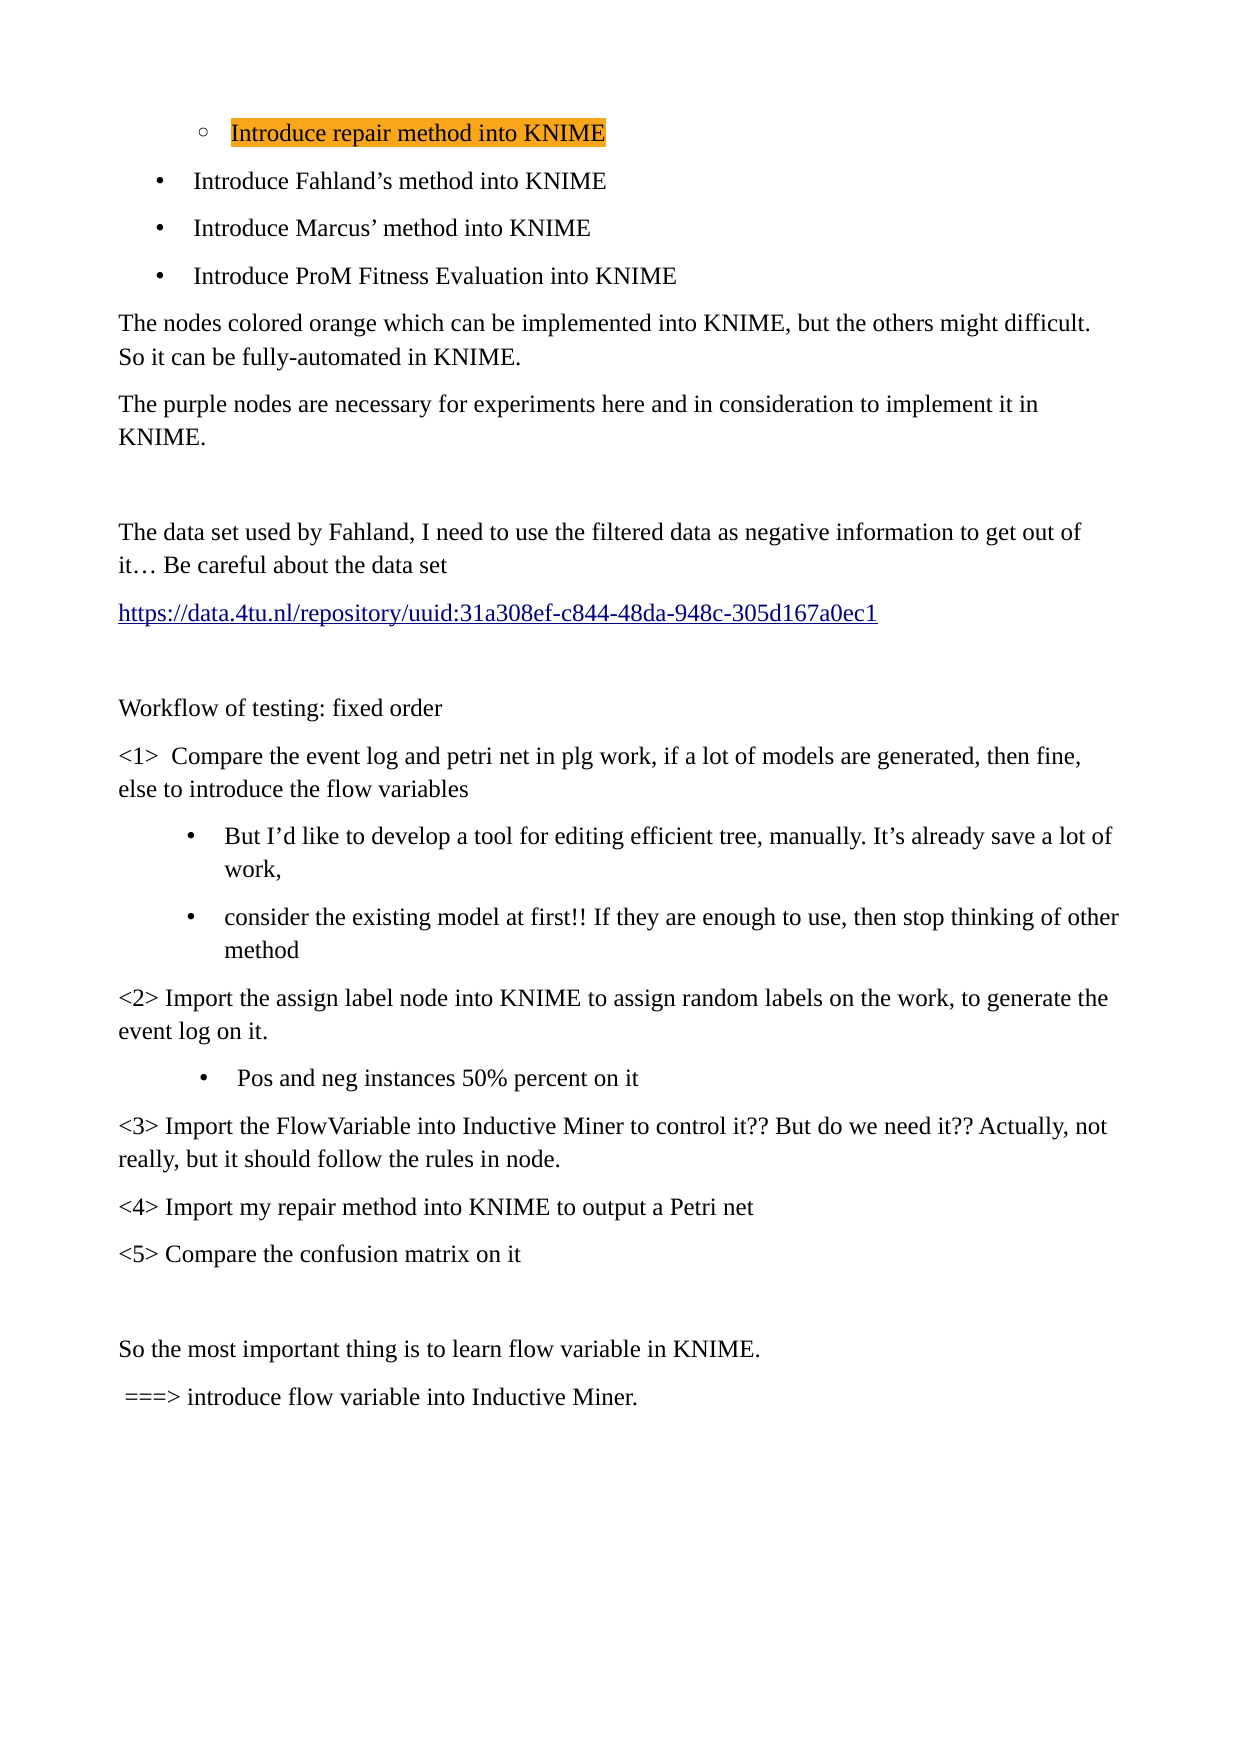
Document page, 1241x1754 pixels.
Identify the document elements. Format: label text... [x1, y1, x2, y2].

text ===> introduce flow variable into Inductive Miner. [118, 1382, 1122, 1411]
list Introduce Fahland’s method into KNIME [156, 166, 1122, 194]
list Introduce Marcus’ method into KNIME [156, 213, 1122, 242]
list Pos and neg instances 50% percent on it [199, 1063, 1122, 1092]
text https://data.4tu.nl/repository/uuid:31a308ef-c844-48da-948c-305d167a0ec1 [118, 598, 1122, 627]
list consider the existing model at first!! If they are enough to use, then stop thinking of other method [187, 902, 1122, 964]
text So the most important thing is to learn flow variable in KNIME. [118, 1334, 1122, 1363]
text <5> Compare the confusion matrix on it [118, 1239, 1122, 1268]
text The nodes colored orange which can be implemented into KNIME, but the others might difficult. So it can be fully-automated in KNIME. [118, 308, 1122, 370]
text The data set used by Fahland, I need to use the filtered data as negative information to get out of it… Be careful about the data set [118, 517, 1122, 579]
text The purple nodes are necessary for experiments here and in consideration to implement it in KNIME. [118, 389, 1122, 451]
list Introduce repair method into KNIME [193, 118, 1122, 147]
list Introduce ProM Fitness Evaluation into KNIME [156, 261, 1122, 290]
text Workflow of testing: fixed order [118, 693, 1122, 722]
text <1> Compare the event log and petri net in plg work, if a lot of models are generated, then fine, else to introduce the flow variables [118, 741, 1122, 803]
text <3> Import the FlowVariable into Inductive Miner to control it?? But do we need it?? Actually, not really, but it should follow the rules in node. [118, 1111, 1122, 1173]
text <2> Import the assign label node into KNIME to assign random labels on the work, to generate the event log on it. [118, 983, 1122, 1044]
list But I’d like to develop a tool for editing efficient tree, manually. It’s already save a lot of work, [187, 821, 1122, 883]
text <4> Import my repair method into KNIME to output a Petri net [118, 1192, 1122, 1220]
